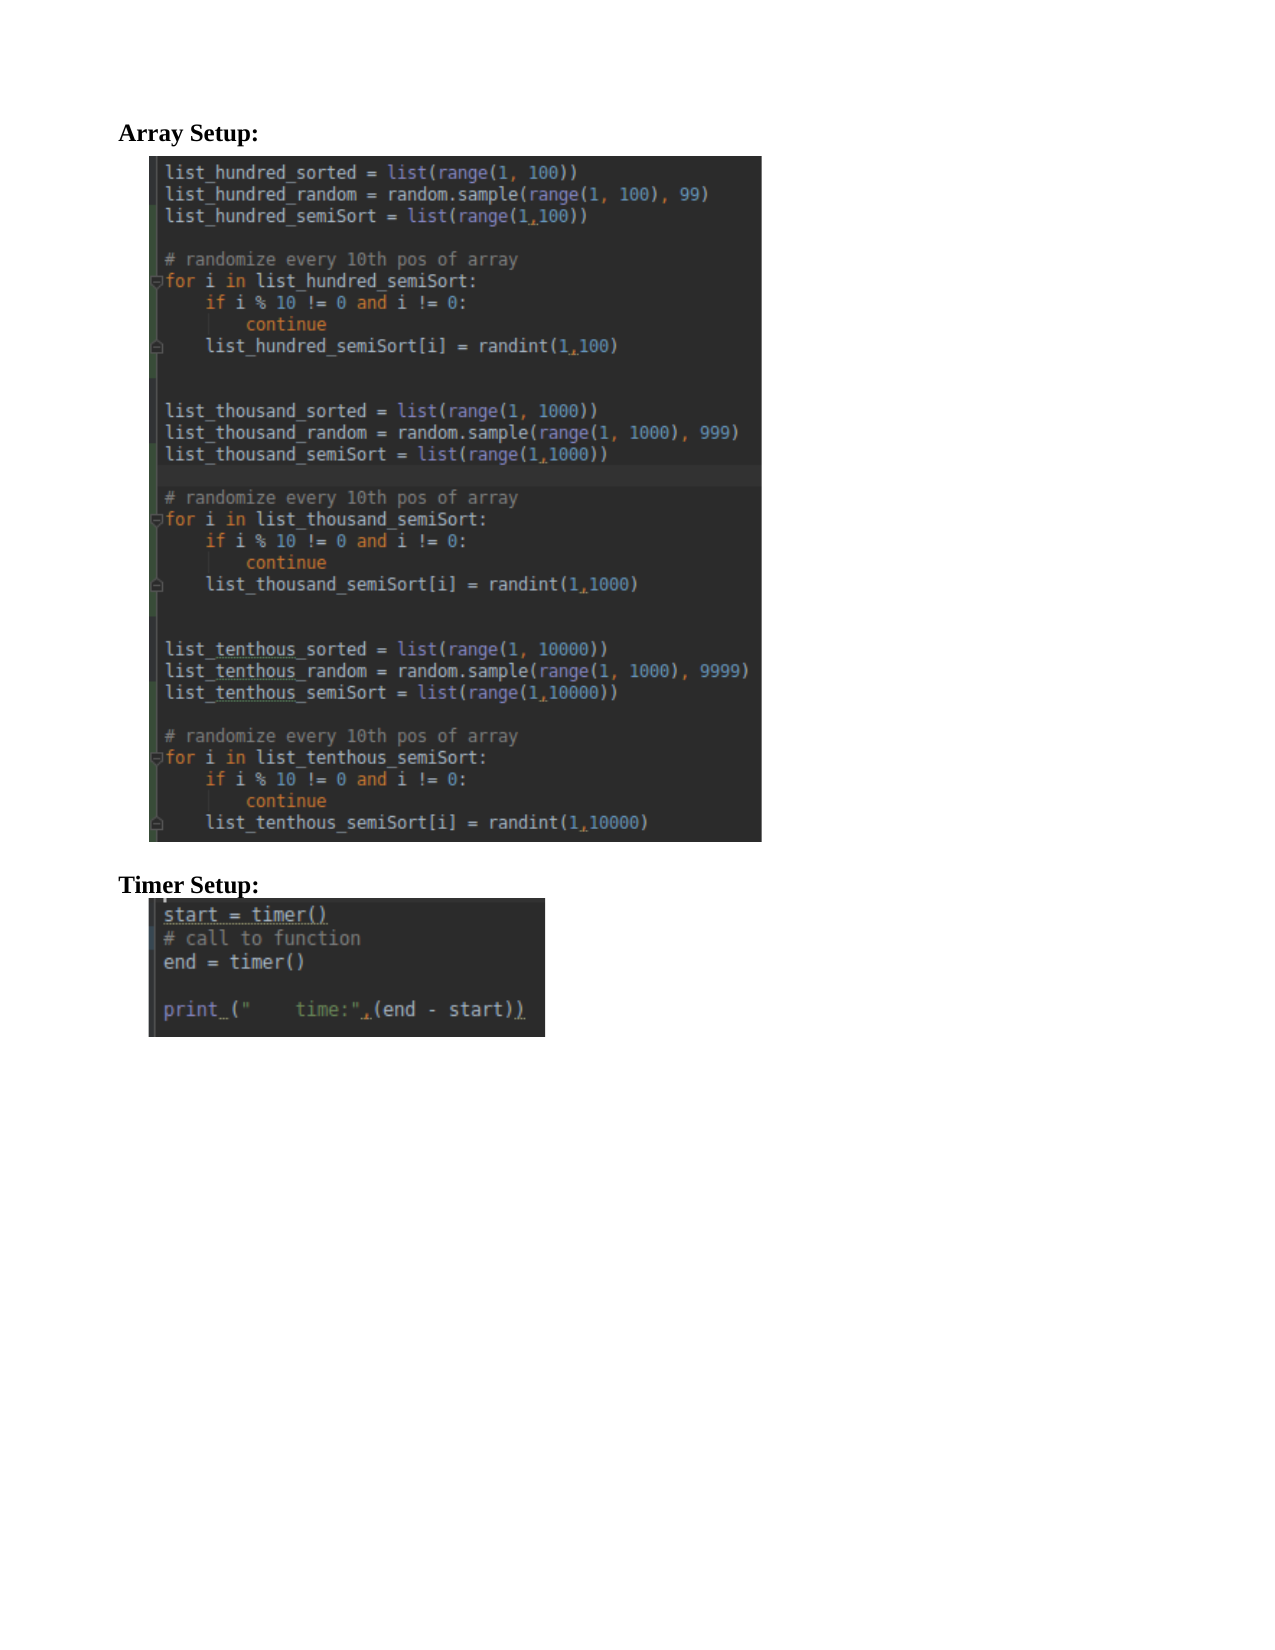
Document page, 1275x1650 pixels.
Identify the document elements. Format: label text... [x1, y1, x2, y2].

text Array Setup: [118, 118, 1157, 147]
picture [148, 898, 546, 1037]
picture [149, 156, 762, 842]
text Timer Setup: [118, 870, 1157, 899]
